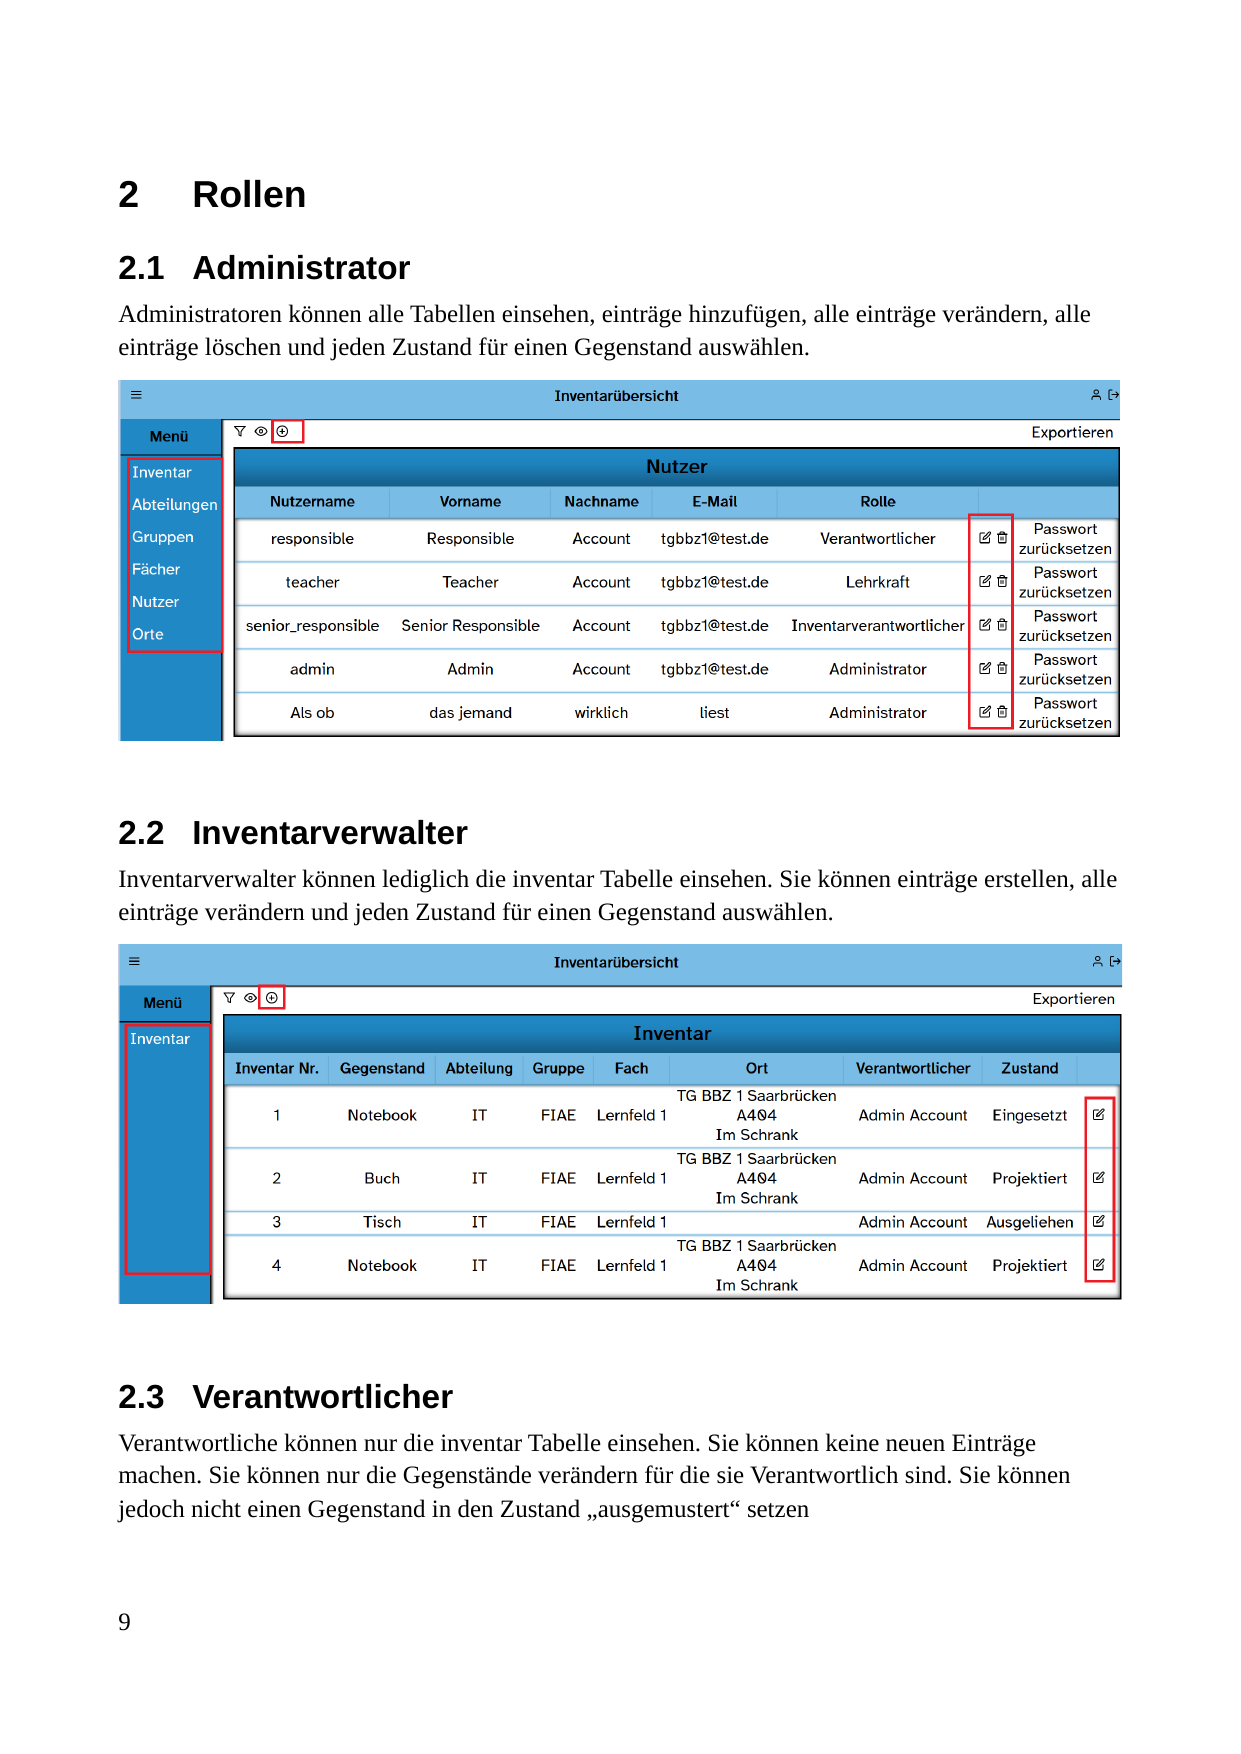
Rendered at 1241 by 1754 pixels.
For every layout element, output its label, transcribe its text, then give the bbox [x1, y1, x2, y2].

subtitle Inventarverwalter [118, 813, 1122, 851]
picture [118, 944, 1123, 1304]
text Inventarverwalter können lediglich die inventar Tabelle einsehen. Sie können einträge erstellen, alle einträge verändern und jeden Zustand für einen Gegenstand auswählen. [118, 864, 1122, 926]
picture [118, 380, 1123, 741]
subtitle Rollen [118, 172, 1122, 215]
text Verantwortliche können nur die inventar Tabelle einsehen. Sie können keine neuen Einträge machen. Sie können nur die Gegenstände verändern für die sie Verantwortlich sind. Sie können jedoch nicht einen Gegenstand in den Zustand „ausgemustert“ setzen [118, 1428, 1122, 1522]
subtitle Verantwortlicher [118, 1377, 1122, 1415]
subtitle Administrator [118, 248, 1122, 287]
text Administratoren können alle Tabellen einsehen, einträge hinzufügen, alle einträge verändern, alle einträge löschen und jeden Zustand für einen Gegenstand auswählen. [118, 299, 1122, 361]
